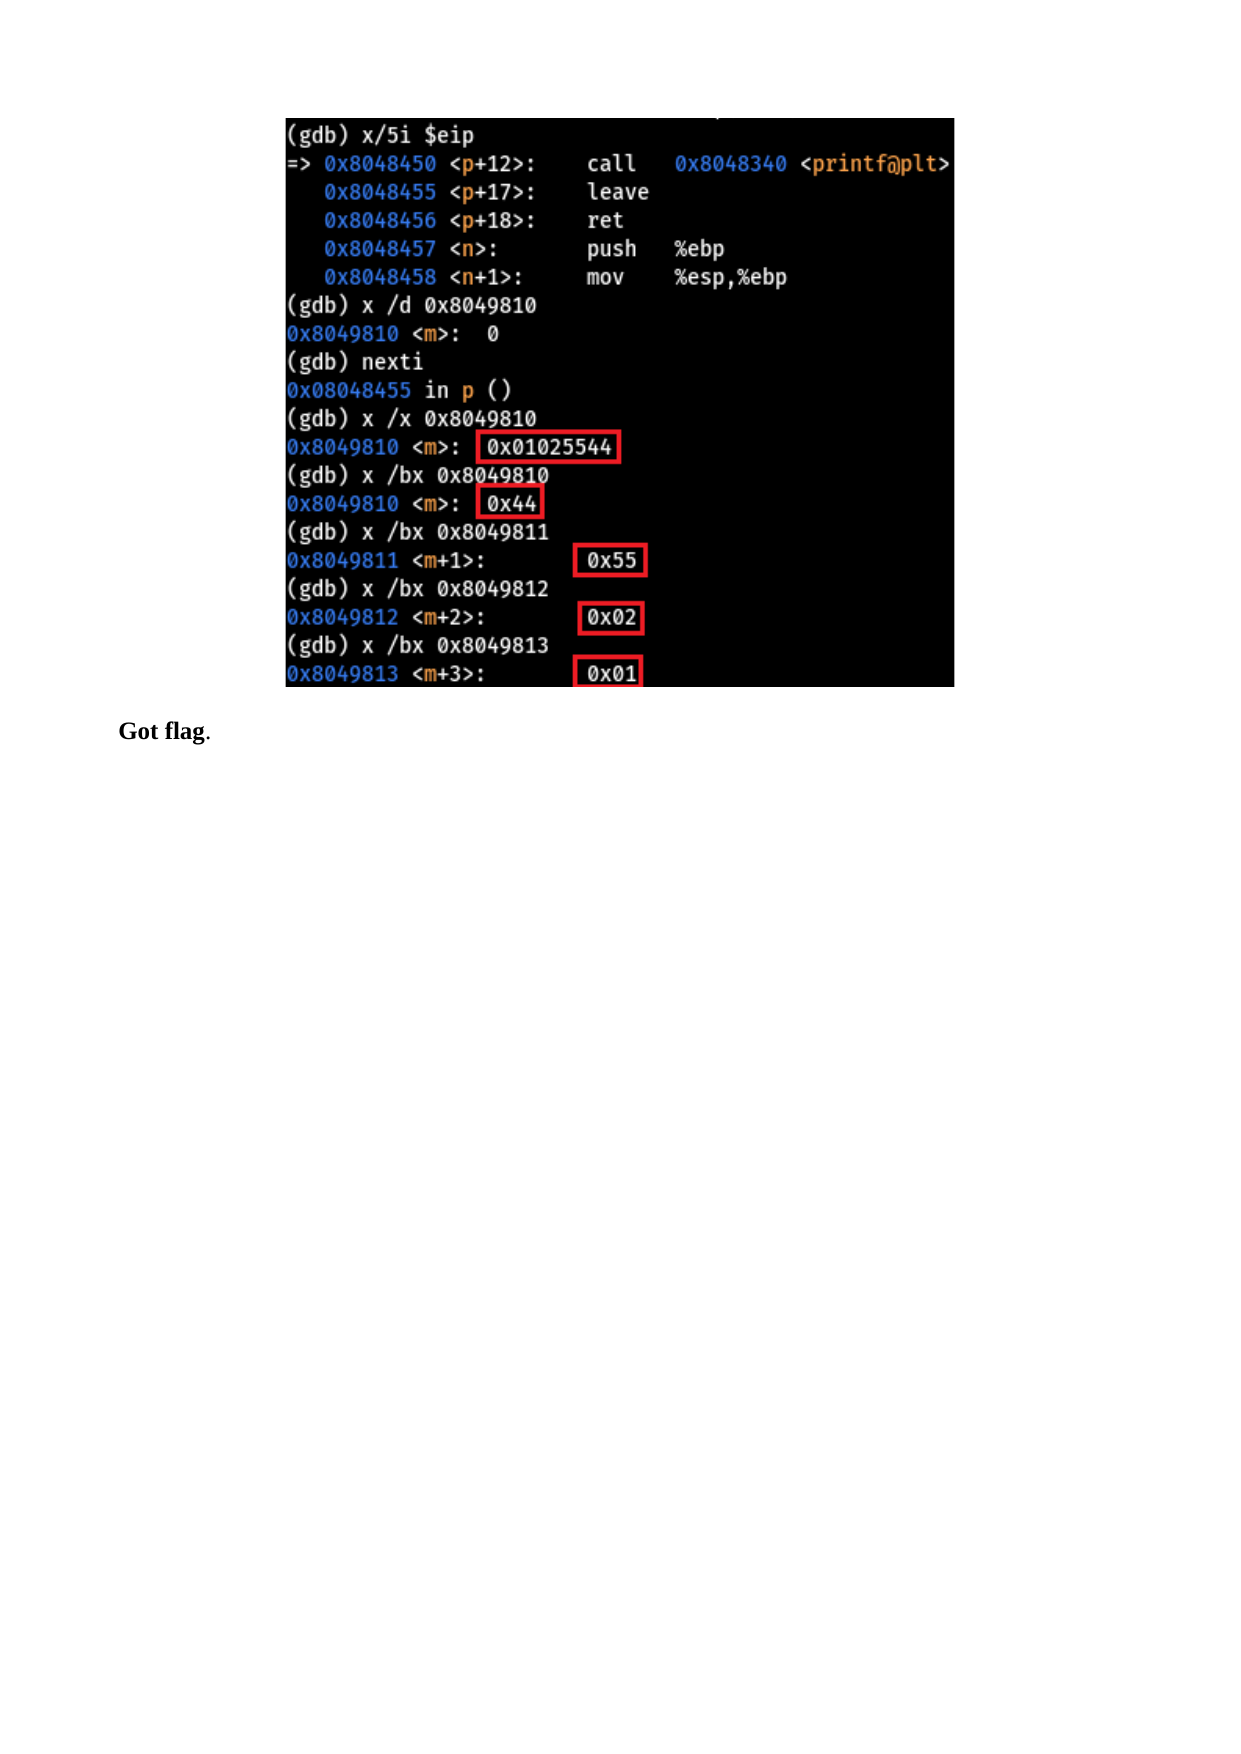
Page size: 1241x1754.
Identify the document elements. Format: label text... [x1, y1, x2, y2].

text Got flag. [118, 716, 1122, 744]
